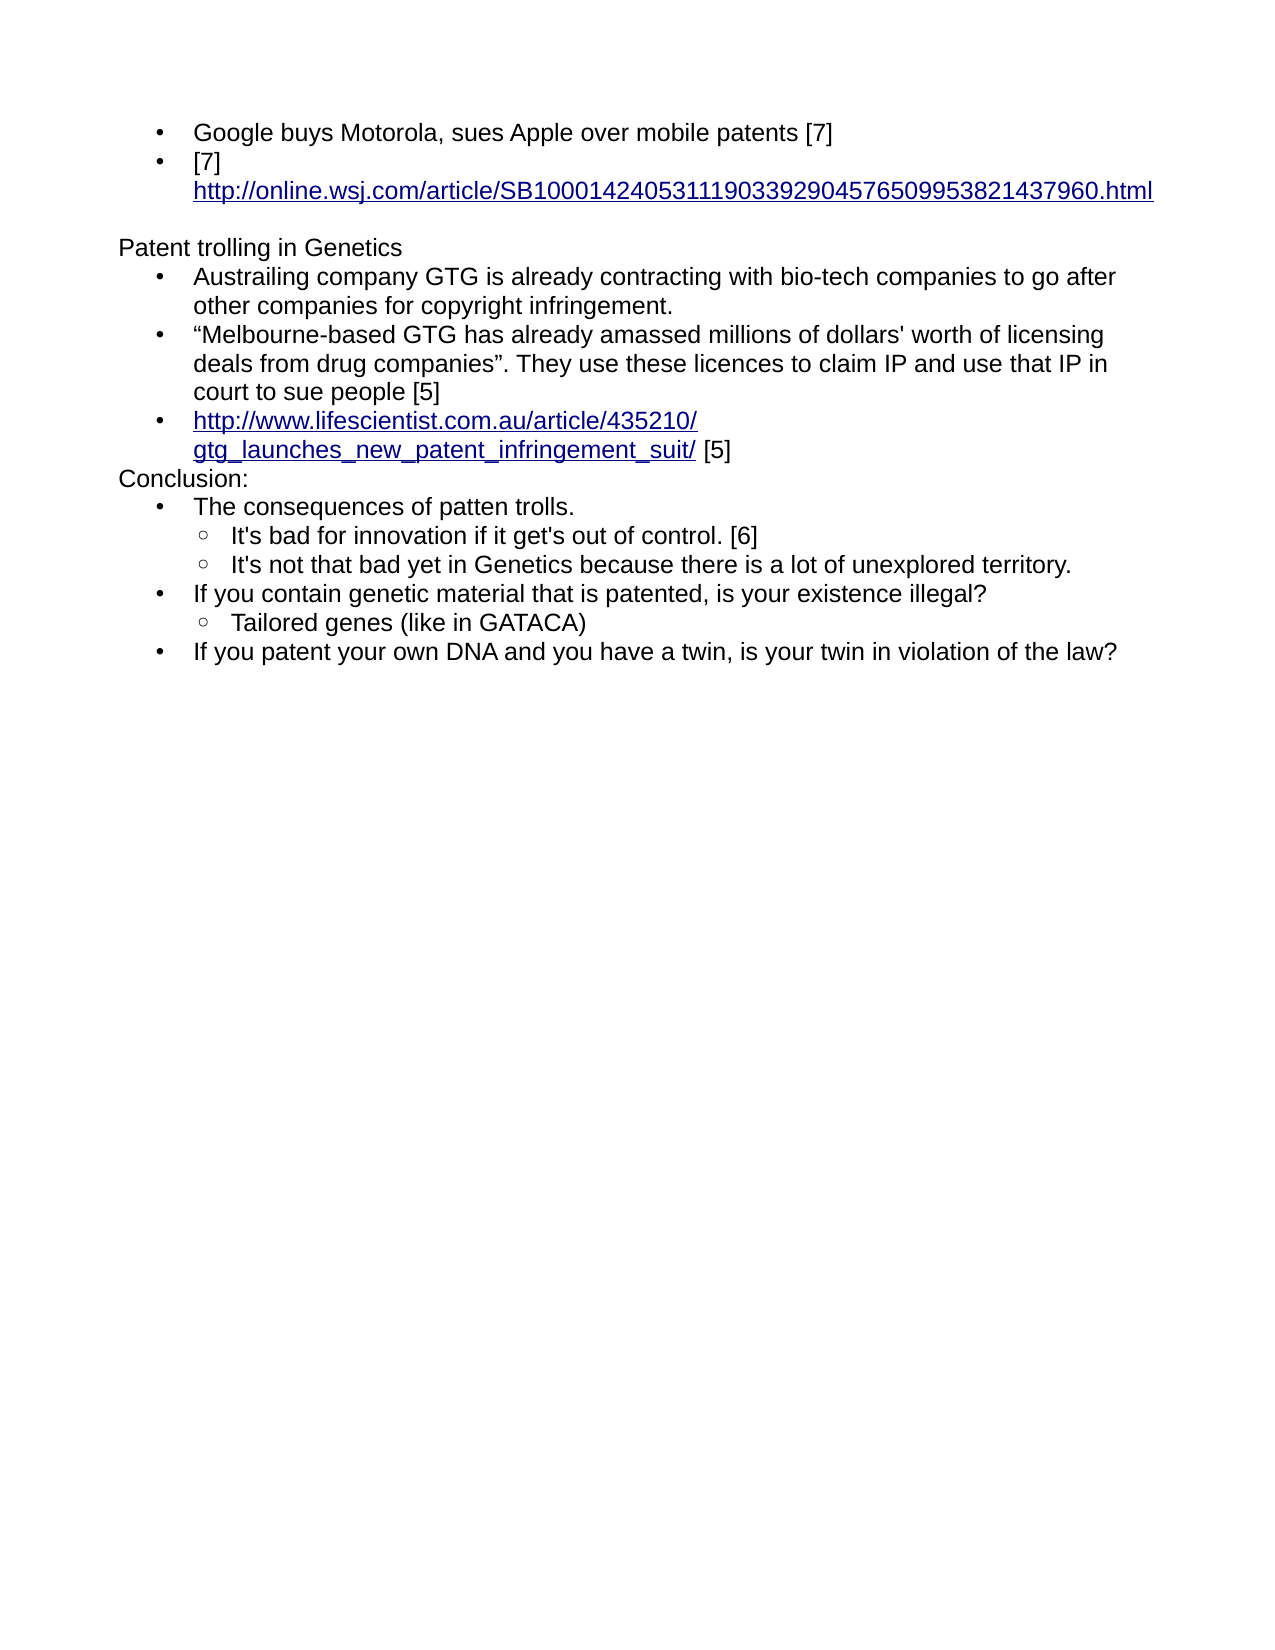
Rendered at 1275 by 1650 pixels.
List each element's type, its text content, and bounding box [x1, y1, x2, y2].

list Google buys Motorola, sues Apple over mobile patents [7] [156, 118, 1157, 147]
list It's bad for innovation if it get's out of control. [6] [193, 521, 1157, 550]
list It's not that bad yet in Genetics because there is a lot of unexplored territory. [193, 550, 1157, 579]
list If you contain genetic material that is patented, is your existence illegal? [156, 579, 1157, 608]
list “Melbourne-based GTG has already amassed millions of dollars' worth of licensing deals from drug companies”. They use these licences to claim IP and use that IP in court to sue people [5] [156, 320, 1157, 406]
list [7] http://online.wsj.com/article/SB10001424053111903392904576509953821437960.html [156, 147, 1157, 204]
list Tailored genes (like in GATACA) [193, 608, 1157, 637]
list Austrailing company GTG is already contracting with bio-tech companies to go after other companies for copyright infringement. [156, 262, 1157, 320]
text Conclusion: [118, 464, 1157, 492]
list If you patent your own DNA and you have a twin, is your twin in violation of the law? [156, 637, 1157, 666]
list The consequences of patten trolls. [156, 492, 1157, 521]
list http://www.lifescientist.com.au/article/435210/gtg_launches_new_patent_infringement_suit/ [5] [156, 406, 1157, 464]
text Patent trolling in Genetics [118, 233, 1157, 262]
